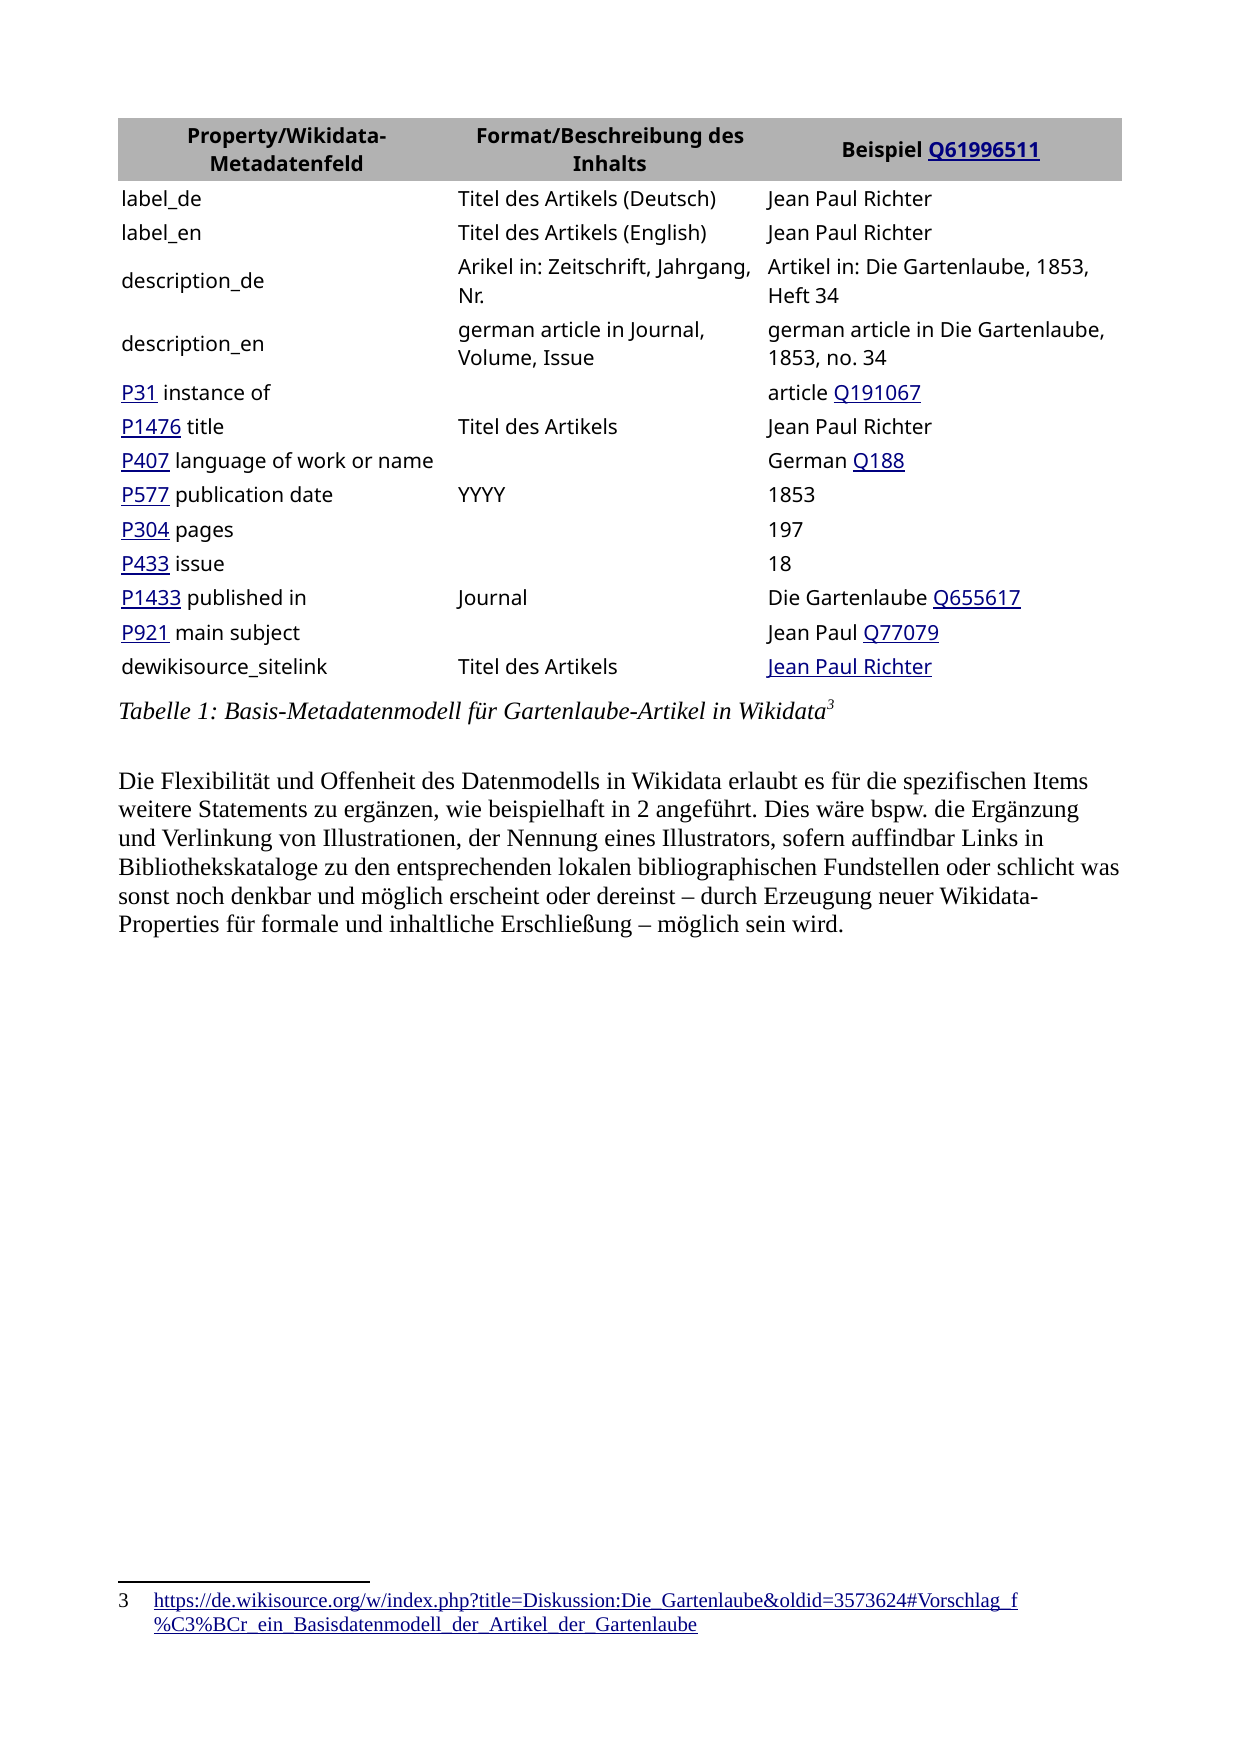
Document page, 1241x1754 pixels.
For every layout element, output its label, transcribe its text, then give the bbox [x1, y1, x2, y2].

table_cell [455, 512, 765, 546]
table_cell Jean Paul Richter [765, 409, 1122, 443]
table_cell description_en [118, 312, 455, 375]
table_header Format/Beschreibung des Inhalts [455, 118, 765, 181]
table_cell [455, 375, 765, 409]
table_cell P433 issue [118, 546, 455, 580]
table_cell Journal [455, 580, 765, 615]
table_cell [455, 546, 765, 580]
table_cell P1433 published in [118, 580, 455, 615]
table_cell 197 [765, 512, 1122, 546]
table_cell Titel des Artikels (English) [455, 215, 765, 249]
table_cell Jean Paul Richter [765, 649, 1122, 683]
table_cell Titel des Artikels [455, 409, 765, 443]
table_header Beispiel Q61996511 [765, 118, 1122, 181]
table_cell German Q188 [765, 443, 1122, 478]
table_cell [455, 615, 765, 649]
table_cell german article in Journal, Volume, Issue [455, 312, 765, 375]
table_cell YYYY [455, 478, 765, 512]
table_cell Jean Paul Richter [765, 181, 1122, 215]
text https://de.wikisource.org/w/index.php?title=Diskussion:Die_Gartenlaube&oldid=3573624#Vorschlag_f%C3%BCr_ein_Basisdatenmodell_der_Artikel_der_Gartenlaube [118, 1588, 1122, 1636]
table_cell Titel des Artikels (Deutsch) [455, 181, 765, 215]
text Die Flexibilität und Offenheit des Datenmodells in Wikidata erlaubt es für die spezifischen Items weitere Statements zu ergänzen, wie beispielhaft in Tabelle 2 angeführt. Dies wäre bspw. die Ergänzung und Verlinkung von Illustrationen, der Nennung eines Illustrators, sofern auffindbar Links in Bibliothekskataloge zu den entsprechenden lokalen bibliographischen Fundstellen oder schlicht was sonst noch denkbar und möglich erscheint oder dereinst – durch Erzeugung neuer Wikidata-Properties für formale und inhaltliche Erschließung – möglich sein wird. [118, 766, 1122, 938]
table_cell label_de [118, 181, 455, 215]
table_cell 1853 [765, 478, 1122, 512]
table_cell P1476 title [118, 409, 455, 443]
table_cell 18 [765, 546, 1122, 580]
table_cell P304 pages [118, 512, 455, 546]
table_cell description_de [118, 249, 455, 312]
table_cell article Q191067 [765, 375, 1122, 409]
table_cell P921 main subject [118, 615, 455, 649]
table_cell P577 publication date [118, 478, 455, 512]
table_cell Jean Paul Q77079 [765, 615, 1122, 649]
table_cell P31 instance of [118, 375, 455, 409]
table_cell Die Gartenlaube Q655617 [765, 580, 1122, 615]
table_header Property/Wikidata-Metadatenfeld [118, 118, 455, 181]
table_cell Arikel in: Zeitschrift, Jahrgang, Nr. [455, 249, 765, 312]
text Tabelle 1: Basis-Metadatenmodell für Gartenlaube-Artikel in Wikidata [118, 696, 1122, 724]
table_cell [455, 443, 765, 478]
table_cell german article in Die Gartenlaube, 1853, no. 34 [765, 312, 1122, 375]
table_cell label_en [118, 215, 455, 249]
table_cell Jean Paul Richter [765, 215, 1122, 249]
table_cell dewikisource_sitelink [118, 649, 455, 683]
table_cell Artikel in: Die Gartenlaube, 1853, Heft 34 [765, 249, 1122, 312]
table_cell P407 language of work or name [118, 443, 455, 478]
table_cell Titel des Artikels [455, 649, 765, 683]
